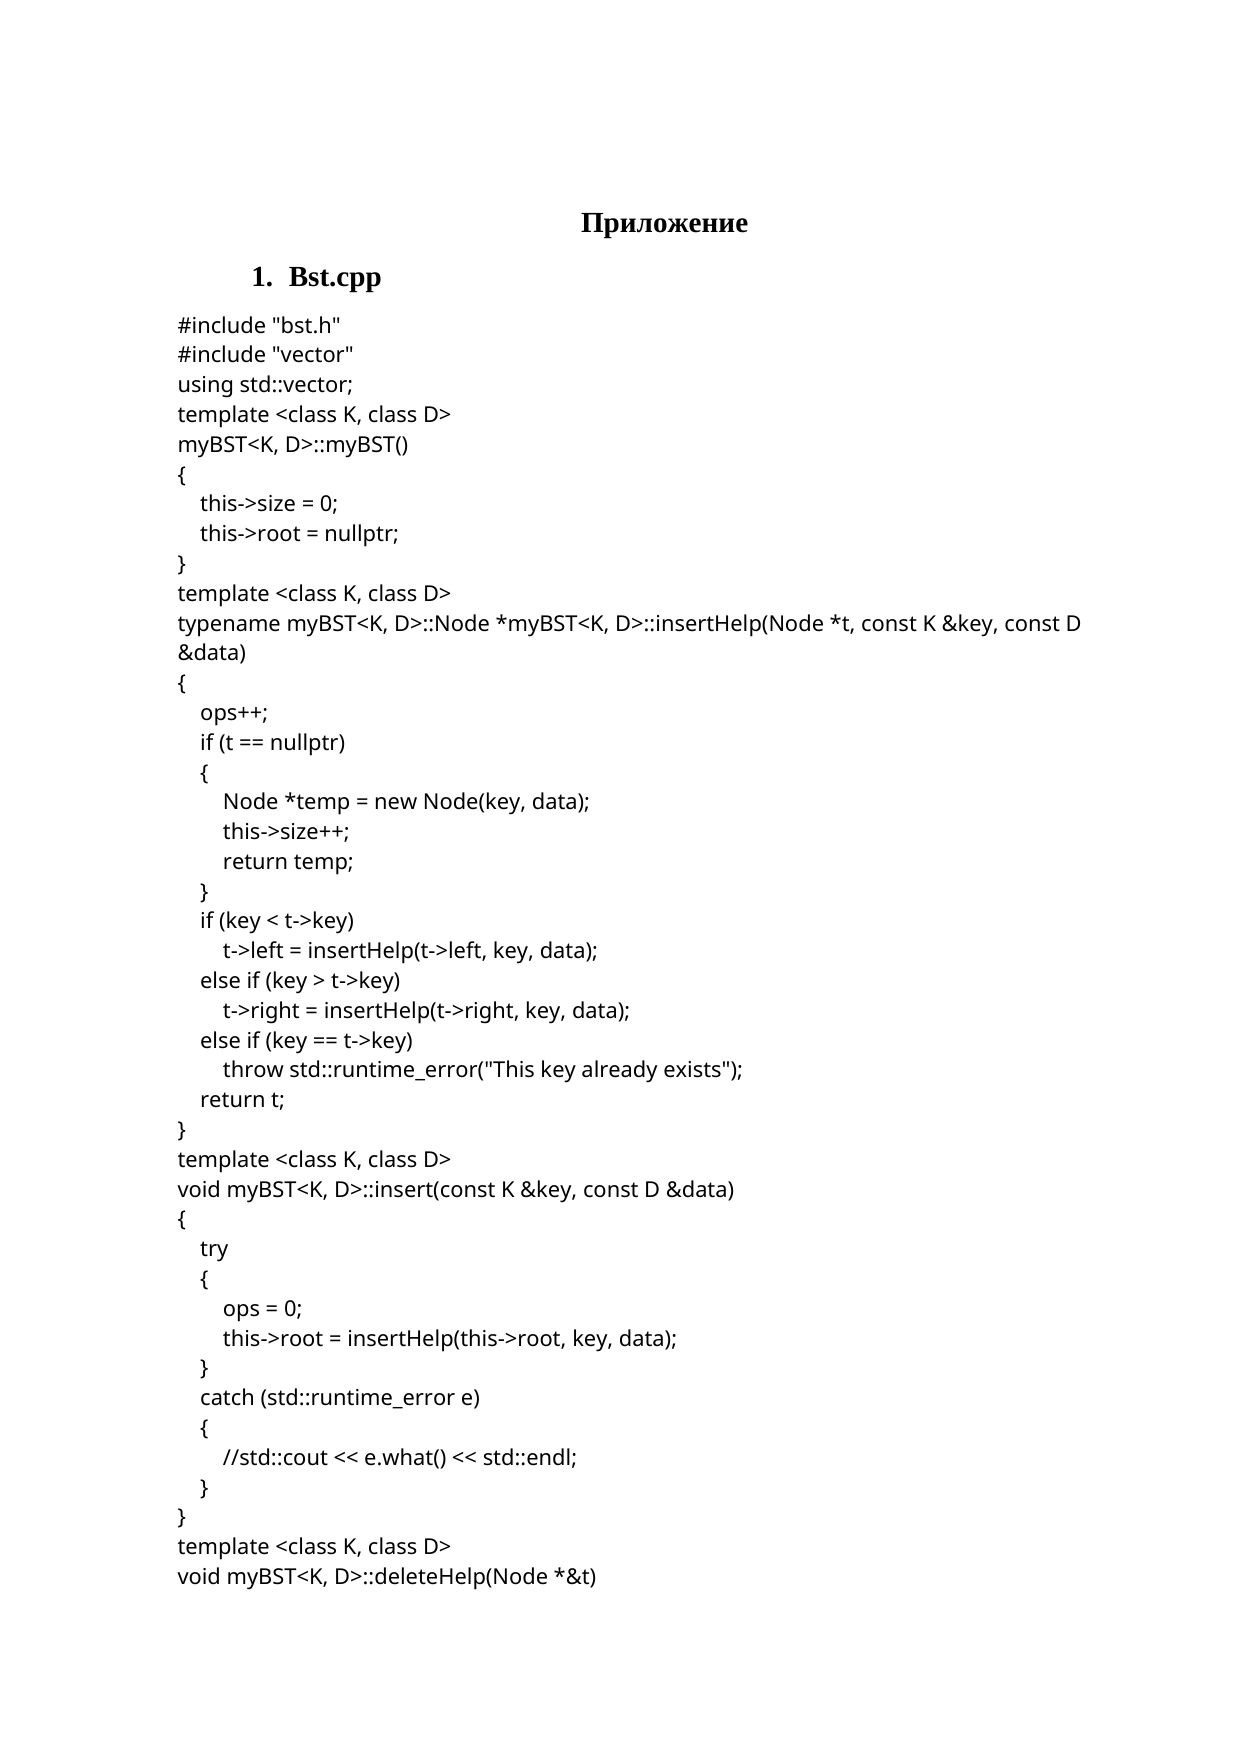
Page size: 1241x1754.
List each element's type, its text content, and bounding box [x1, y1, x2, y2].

text this->root = nullptr; [177, 518, 1152, 548]
text void myBST<K, D>::insert(const K &key, const D &data) [177, 1174, 1152, 1203]
text template <class K, class D> [177, 578, 1152, 608]
text throw std::runtime_error("This key already exists"); [177, 1054, 1152, 1084]
text if (key < t->key) [177, 906, 1152, 935]
text Node *temp = new Node(key, data); [177, 786, 1152, 816]
text this->size++; [177, 816, 1152, 846]
text ops = 0; [177, 1293, 1152, 1323]
text else if (key == t->key) [177, 1025, 1152, 1054]
text } [177, 1501, 1152, 1531]
text t->left = insertHelp(t->left, key, data); [177, 935, 1152, 965]
text { [177, 667, 1152, 697]
text #include "vector" [177, 339, 1152, 369]
subtitle Bst.cpp [251, 259, 1152, 293]
text template <class K, class D> [177, 1531, 1152, 1561]
text ops++; [177, 697, 1152, 727]
text { [177, 1203, 1152, 1233]
text this->size = 0; [177, 488, 1152, 518]
text } [177, 1352, 1152, 1382]
text t->right = insertHelp(t->right, key, data); [177, 995, 1152, 1025]
text catch (std::runtime_error e) [177, 1382, 1152, 1412]
text this->root = insertHelp(this->root, key, data); [177, 1323, 1152, 1352]
text return t; [177, 1084, 1152, 1114]
text void myBST<K, D>::deleteHelp(Node *&t) [177, 1561, 1152, 1591]
text { [177, 459, 1152, 488]
text using std::vector; [177, 369, 1152, 399]
text else if (key > t->key) [177, 965, 1152, 995]
text } [177, 548, 1152, 578]
text try [177, 1233, 1152, 1263]
subtitle Приложение [177, 205, 1152, 238]
text } [177, 1114, 1152, 1144]
text #include "bst.h" [177, 310, 1152, 339]
text } [177, 1472, 1152, 1501]
text myBST<K, D>::myBST() [177, 429, 1152, 459]
text //std::cout << e.what() << std::endl; [177, 1442, 1152, 1472]
text if (t == nullptr) [177, 727, 1152, 757]
text { [177, 1263, 1152, 1293]
text { [177, 1412, 1152, 1442]
text } [177, 876, 1152, 906]
text return temp; [177, 846, 1152, 876]
text template <class K, class D> [177, 1144, 1152, 1174]
text template <class K, class D> [177, 399, 1152, 429]
text typename myBST<K, D>::Node *myBST<K, D>::insertHelp(Node *t, const K &key, const D &data) [177, 608, 1152, 667]
text { [177, 757, 1152, 786]
